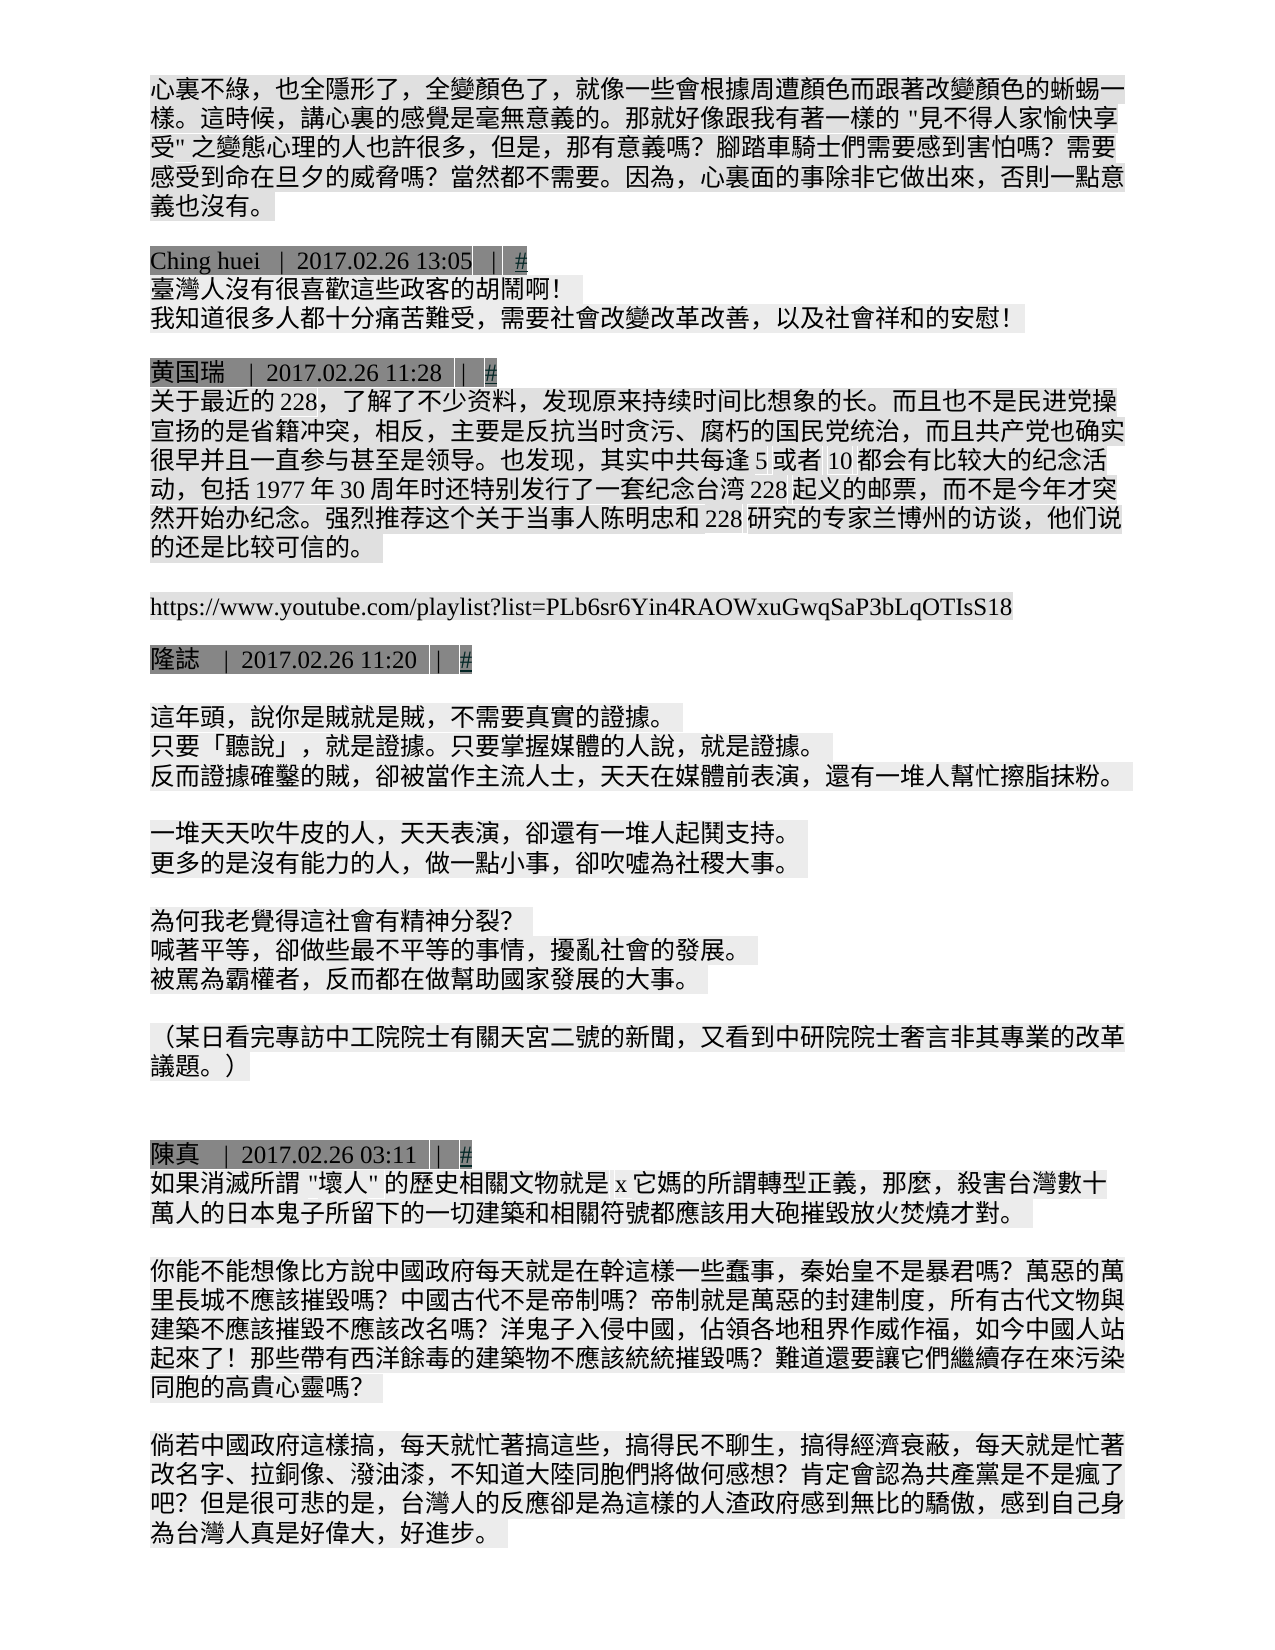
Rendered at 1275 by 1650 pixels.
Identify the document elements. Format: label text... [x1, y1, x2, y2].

text 黄国瑞 | 2017.02.26 11:28 | # [150, 358, 1125, 387]
text 如果消滅所謂 "壞人" 的歷史相關文物就是x它媽的所謂轉型正義，那麼，殺害台灣數十萬人的日本鬼子所留下的一切建築和相關符號都應該用大砲摧毀放火焚燒才對。 你能不能想像比方說中國政府每天就是在幹這樣一些蠢事，秦始皇不是暴君嗎？萬惡的萬里長城不應該摧毀嗎？中國古代不是帝制嗎？帝制就是萬惡的封建制度，所有古代文物與建築不應該摧毀不應該改名嗎？洋鬼子入侵中國，佔領各地租界作威作福，如今中國人站起來了！那些帶有西洋餘毒的建築物不應該統統摧毀嗎？難道還要讓它們繼續存在來污染同胞的高貴心靈嗎？ 倘若中國政府這樣搞，每天就忙著搞這些，搞得民不聊生，搞得經濟衰蔽，每天就是忙著改名字、拉銅像、潑油漆，不知道大陸同胞們將做何感想？肯定會認為共產黨是不是瘋了吧？但是很可悲的是，台灣人的反應卻是為這樣的人渣政府感到無比的驕傲，感到自己身為台灣人真是好偉大，好進步。 陳真 2017. 02. 26. =================== 中正紀念堂去蔣中正化 藍委批：外國觀光客都不來了 聯合新聞網作者記者劉宛琳╱即時報導 2017年2月25 蔡政府推動轉型正義，文化部長鄭麗君宣布即起下架中正紀念堂內的蔣中正商品，停播蔣公紀念歌。對此，國民黨立法院黨團首席副書記長林為洲批評，民進黨用政治手段來做枝微末節的轉型正義，根本毫無必要，如果蔣中正紀念商品不被接受，市場自然會淘汰他；無論蔣的功過都有其歷史意義，民進黨撇除其歷史意義的作法反而是傷害觀光。 國民黨立法院黨團首席副書記長林為洲表示，這根本「毫無必要」，無論是民進黨還是國民黨，都是那段歷史的當事人，對於評價也都是「利益關係人」，這時候急於歷史判斷和歷史評價都不會太客觀，關於蔣中正的歷史評價，還需要更多時間才會比較穩定，「民進黨用政治手段來做枝微末節的轉型正義，我覺得沒有必要」。 林為洲表示，有經歷過白色恐怖他都能夠理解，但大部分的人對於蔣中正的的評價有功、有過，當民眾有不同評價的時候，我們的政府卻要做偏頗的判斷，把蔣中正當成毛澤東、希特勒一樣，這是武斷的想法，他並不認同。 林為洲說，市場是很務實的，蔣中正紀念商品如果不被接受，市場自然會淘汰他，沒人想買也自然不會生產，可以用時間來證明。民進黨覺得這個不值得紀念，那是他的觀點，但民眾可能有不一樣的想法，就像有人直接把蔣中正比喻成希特勒，但蔣真的跟希特勒一樣嗎？民眾自有不同的判斷跟評價。 林為洲也說，中正紀念堂不管蔣中正功過，都有其歷史意義，他也是台灣熱門的觀光景點，如果撇除這部分的歷史，這個觀光景點將變得毫無吸引力，這裡只是變成一個比較大的公園而已，沒有人會想來參訪。不只是陸客，所有國外觀光客可能都不會想來了。 林為洲說，就像大家去中國大陸會想看天安門，日本會想去皇居，去越南的胡志明市會想到英雄紀念館去參觀，都是因為他有其歷史意義，即便我們不認同共產黨，還是會想去天安門看一看，感受他的歷史背景。如果中正紀念堂跟蔣中正完全切割，公仔不賣也沒有圖像，那對觀光反而是一種傷害。 林為洲批評，民進黨用意識形態治國很不務實，認為有錯的通通想弄掉，但老百姓想得可能跟他們不一樣。 [150, 1169, 1125, 1548]
text 這年頭，說你是賊就是賊，不需要真實的證據。 只要「聽說」，就是證據。只要掌握媒體的人說，就是證據。 反而證據確鑿的賊，卻被當作主流人士，天天在媒體前表演，還有一堆人幫忙擦脂抹粉。 一堆天天吹牛皮的人，天天表演，卻還有一堆人起鬨支持。 更多的是沒有能力的人，做一點小事，卻吹噓為社稷大事。 為何我老覺得這社會有精神分裂？ 喊著平等，卻做些最不平等的事情，擾亂社會的發展。 被罵為霸權者，反而都在做幫助國家發展的大事。 （某日看完專訪中工院院士有關天宮二號的新聞，又看到中研院院士奢言非其專業的改革議題。） [150, 674, 1125, 1081]
text 臺灣人沒有很喜歡這些政客的胡鬧啊！ 我知道很多人都十分痛苦難受，需要社會改變改革改善，以及社會祥和的安慰！ [150, 275, 1125, 333]
text 心裏不綠，也全隱形了，全變顏色了，就像一些會根據周遭顏色而跟著改變顏色的蜥蜴一樣。這時候，講心裏的感覺是毫無意義的。那就好像跟我有著一樣的 "見不得人家愉快享受" 之變態心理的人也許很多，但是，那有意義嗎？腳踏車騎士們需要感到害怕嗎？需要感受到命在旦夕的威脅嗎？當然都不需要。因為，心裏面的事除非它做出來，否則一點意義也沒有。 [150, 75, 1125, 221]
text 隆誌 | 2017.02.26 11:20 | # [150, 645, 1125, 674]
text 陳真 | 2017.02.26 03:11 | # [150, 1140, 1125, 1169]
text Ching huei | 2017.02.26 13:05 | # [150, 246, 1125, 275]
text 关于最近的228，了解了不少资料，发现原来持续时间比想象的长。而且也不是民进党操宣扬的是省籍冲突，相反，主要是反抗当时贪污、腐朽的国民党统治，而且共产党也确实很早并且一直参与甚至是领导。也发现，其实中共每逢5或者10都会有比较大的纪念活动，包括1977年30周年时还特别发行了一套纪念台湾228起义的邮票，而不是今年才突然开始办纪念。强烈推荐这个关于当事人陈明忠和228研究的专家兰博州的访谈，他们说的还是比较可信的。 https://www.youtube.com/playlist?list=PLb6sr6Yin4RAOWxuGwqSaP3bLqOTIsS18 [150, 387, 1125, 620]
